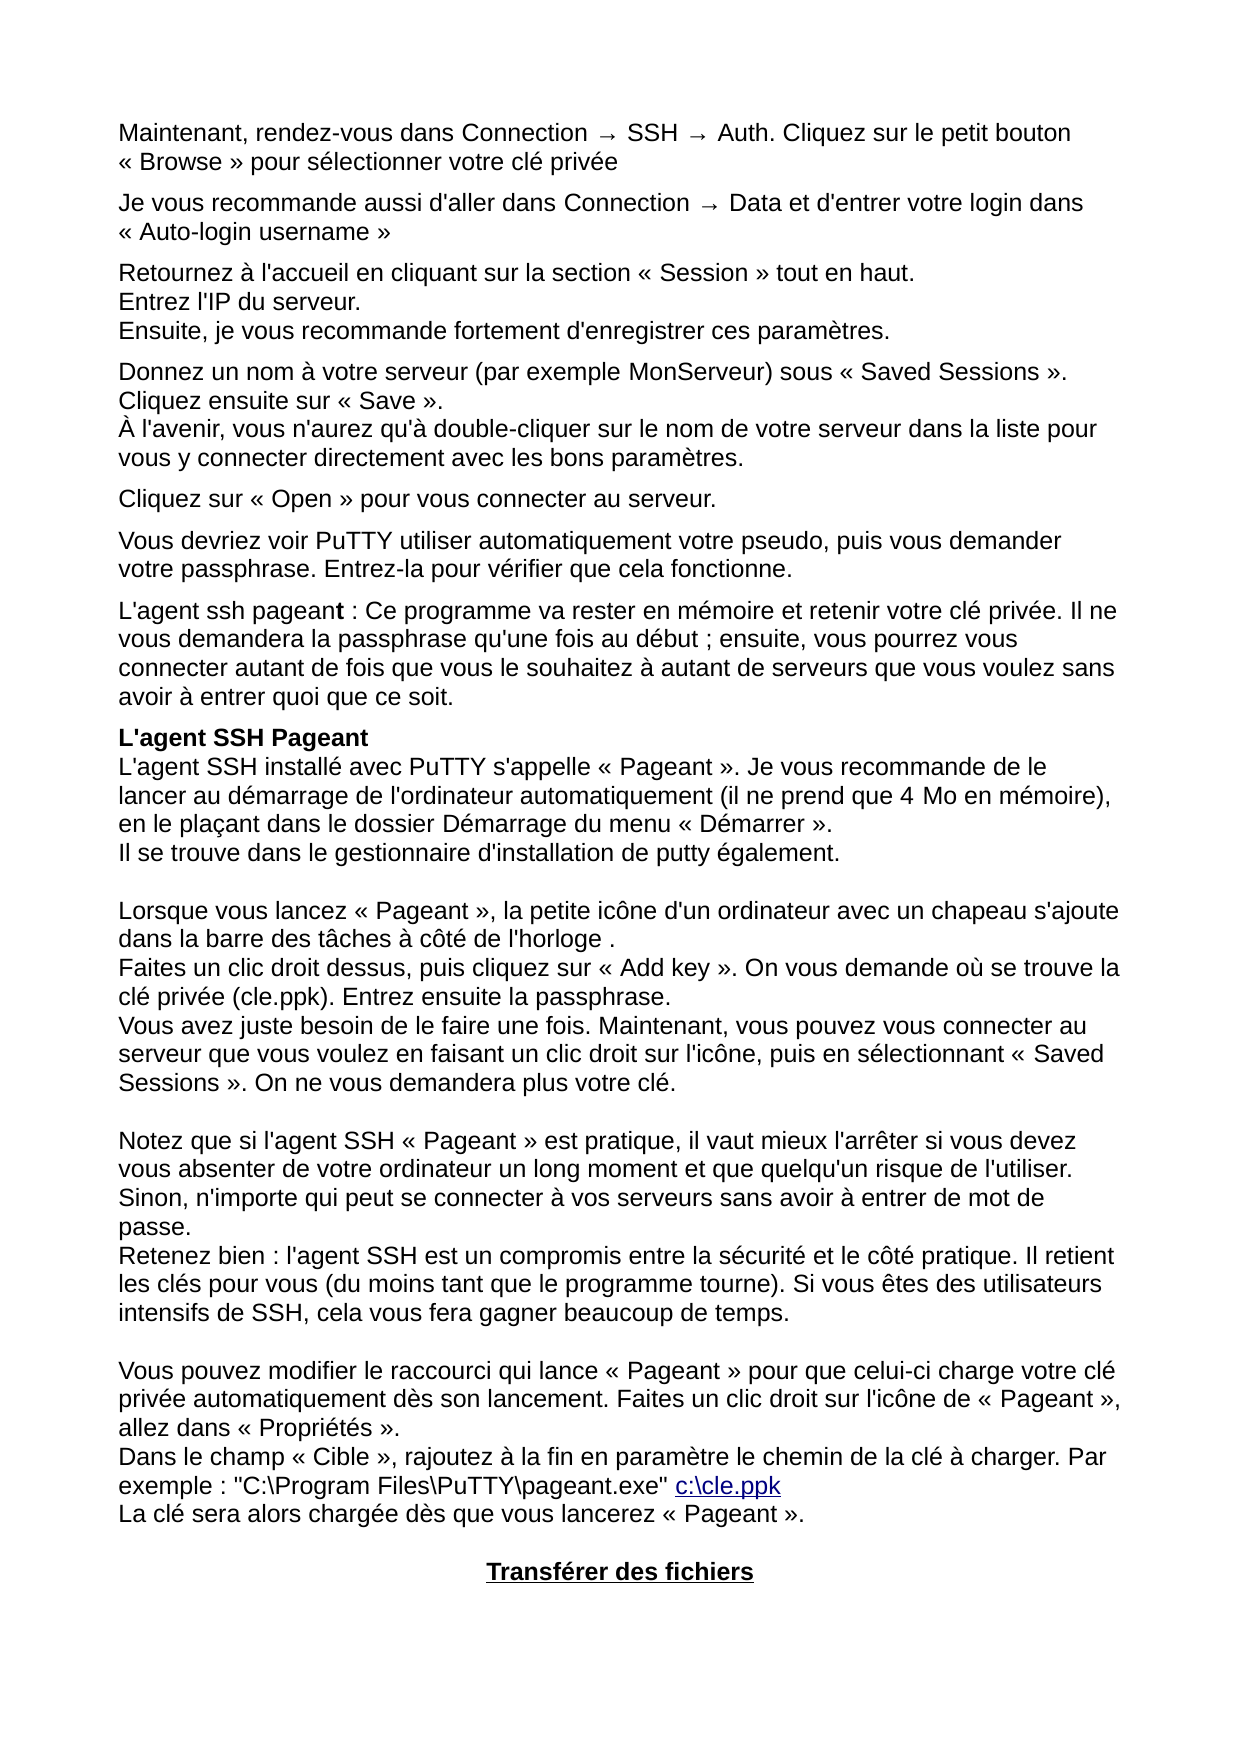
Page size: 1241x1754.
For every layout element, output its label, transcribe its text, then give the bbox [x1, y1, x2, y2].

text ﻿L'agent ssh pageant : Ce programme va rester en mémoire et retenir votre clé privée. Il ne vous demandera la passphrase qu'une fois au début ; ensuite, vous pourrez vous connecter autant de fois que vous le souhaitez à autant de serveurs que vous voulez sans avoir à entrer quoi que ce soit. [118, 596, 1122, 711]
text ﻿L'agent SSH Pageant [118, 723, 1122, 752]
text ﻿Notez que si l'agent SSH « Pageant » est pratique, il vaut mieux l'arrêter si vous devez vous absenter de votre ordinateur un long moment et que quelqu'un risque de l'utiliser. Sinon, n'importe qui peut se connecter à vos serveurs sans avoir à entrer de mot de passe. Retenez bien : l'agent SSH est un compromis entre la sécurité et le côté pratique. Il retient les clés pour vous (du moins tant que le programme tourne). Si vous êtes des utilisateurs intensifs de SSH, cela vous fera gagner beaucoup de temps. [118, 1126, 1122, 1327]
text ﻿Je vous recommande aussi d'aller dans Connection → Data et d'entrer votre login dans « Auto-login username » [118, 188, 1122, 246]
text ﻿Vous pouvez modifier le raccourci qui lance « Pageant » pour que celui-ci charge votre clé privée automatiquement dès son lancement. Faites un clic droit sur l'icône de « Pageant », allez dans « Propriétés ». Dans le champ « Cible », rajoutez à la fin en paramètre le chemin de la clé à charger. Par exemple : ﻿"C:\Program Files\PuTTY\pageant.exe" c:\cle.ppk [118, 1356, 1122, 1499]
text ﻿L'agent SSH installé avec PuTTY s'appelle « Pageant ». Je vous recommande de le lancer au démarrage de l'ordinateur automatiquement (il ne prend que 4 Mo en mémoire), en le plaçant dans le dossier Démarrage du menu « Démarrer ». [118, 752, 1122, 838]
text ﻿Vous avez juste besoin de le faire une fois. Maintenant, vous pouvez vous connecter au serveur que vous voulez en faisant un clic droit sur l'icône, puis en sélectionnant « Saved Sessions ». ﻿On ne vous demandera plus votre clé. [118, 1011, 1122, 1097]
text ﻿Transférer des fichiers [118, 1557, 1122, 1586]
text Maintenant, rendez-vous dans Connection → SSH → Auth. Cliquez sur le petit bouton « Browse » pour sélectionner votre clé privée [118, 118, 1122, 176]
text ﻿Vous devriez voir PuTTY utiliser automatiquement votre pseudo, puis vous demander votre passphrase. Entrez-la pour vérifier que cela fonctionne. [118, 526, 1122, 583]
text Il se trouve dans le gestionnaire d'installation de putty également. [118, 838, 1122, 867]
text ﻿Donnez un nom à votre serveur (par exemple MonServeur) sous « Saved Sessions ». Cliquez ensuite sur « Save ». À l'avenir, vous n'aurez qu'à double-cliquer sur le nom de votre serveur dans la liste pour vous y connecter directement avec les bons paramètres. [118, 357, 1122, 472]
text ﻿Faites un clic droit dessus, puis cliquez sur « Add key ». On vous demande où se trouve la clé privée (cle.ppk). Entrez ensuite la passphrase. [118, 953, 1122, 1011]
text ﻿Cliquez sur « Open » pour vous connecter au serveur. [118, 484, 1122, 513]
text ﻿La clé sera alors chargée dès que vous lancerez « Pageant ». [118, 1499, 1122, 1528]
text ﻿Retournez à l'accueil en cliquant sur la section « Session » tout en haut. Entrez l'IP du serveur. Ensuite, je vous recommande fortement d'enregistrer ces paramètres. [118, 258, 1122, 344]
text ﻿Lorsque vous lancez « Pageant », la petite icône d'un ordinateur avec un chapeau s'ajoute dans la barre des tâches à côté de l'horloge . [118, 896, 1122, 953]
